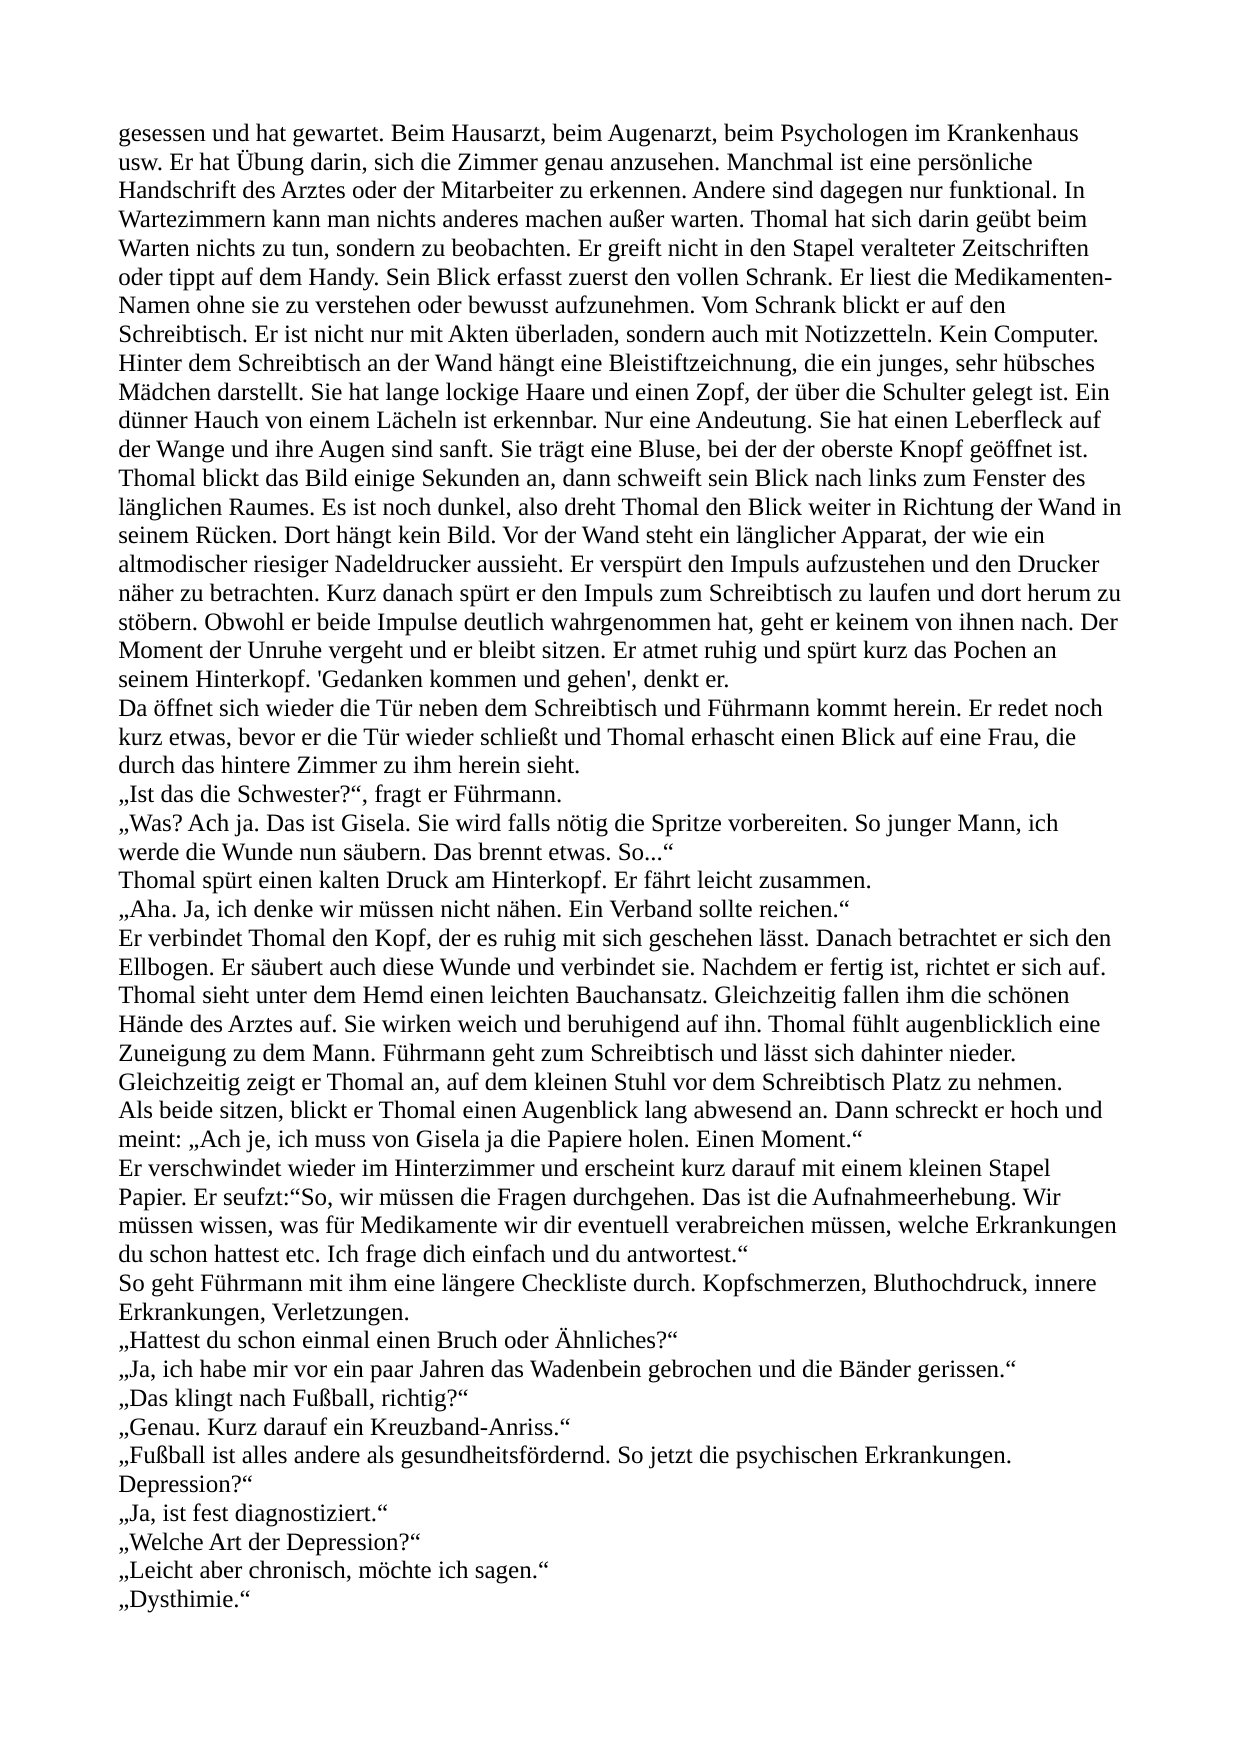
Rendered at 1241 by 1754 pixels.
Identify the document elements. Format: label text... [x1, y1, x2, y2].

text Er verschwindet wieder im Hinterzimmer und erscheint kurz darauf mit einem kleinen Stapel Papier. Er seufzt:“So, wir müssen die Fragen durchgehen. Das ist die Aufnahmeerhebung. Wir müssen wissen, was für Medikamente wir dir eventuell verabreichen müssen, welche Erkrankungen du schon hattest etc. Ich frage dich einfach und du antwortest.“ [118, 1153, 1122, 1268]
text „Ja, ich habe mir vor ein paar Jahren das Wadenbein gebrochen und die Bänder gerissen.“ [118, 1354, 1122, 1383]
text „Welche Art der Depression?“ [118, 1527, 1122, 1556]
text „Ja, ist fest diagnostiziert.“ [118, 1498, 1122, 1527]
text „Was? Ach ja. Das ist Gisela. Sie wird falls nötig die Spritze vorbereiten. So junger Mann, ich werde die Wunde nun säubern. Das brennt etwas. So...“ [118, 808, 1122, 866]
text „Dysthimie.“ [118, 1584, 1122, 1613]
text „Fußball ist alles andere als gesundheitsfördernd. So jetzt die psychischen Erkrankungen. Depression?“ [118, 1441, 1122, 1498]
text Als beide sitzen, blickt er Thomal einen Augenblick lang abwesend an. Dann schreckt er hoch und meint: „Ach je, ich muss von Gisela ja die Papiere holen. Einen Moment.“ [118, 1096, 1122, 1153]
text „Leicht aber chronisch, möchte ich sagen.“ [118, 1556, 1122, 1584]
text „Genau. Kurz darauf ein Kreuzband-Anriss.“ [118, 1412, 1122, 1441]
text Da öffnet sich wieder die Tür neben dem Schreibtisch und Führmann kommt herein. Er redet noch kurz etwas, bevor er die Tür wieder schließt und Thomal erhascht einen Blick auf eine Frau, die durch das hintere Zimmer zu ihm herein sieht. [118, 693, 1122, 779]
text gesessen und hat gewartet. Beim Hausarzt, beim Augenarzt, beim Psychologen im Krankenhaus usw. Er hat Übung darin, sich die Zimmer genau anzusehen. Manchmal ist eine persönliche Handschrift des Arztes oder der Mitarbeiter zu erkennen. Andere sind dagegen nur funktional. In Wartezimmern kann man nichts anderes machen außer warten. Thomal hat sich darin geübt beim Warten nichts zu tun, sondern zu beobachten. Er greift nicht in den Stapel veralteter Zeitschriften oder tippt auf dem Handy. Sein Blick erfasst zuerst den vollen Schrank. Er liest die Medikamenten-Namen ohne sie zu verstehen oder bewusst aufzunehmen. Vom Schrank blickt er auf den Schreibtisch. Er ist nicht nur mit Akten überladen, sondern auch mit Notizzetteln. Kein Computer. Hinter dem Schreibtisch an der Wand hängt eine Bleistiftzeichnung, die ein junges, sehr hübsches Mädchen darstellt. Sie hat lange lockige Haare und einen Zopf, der über die Schulter gelegt ist. Ein dünner Hauch von einem Lächeln ist erkennbar. Nur eine Andeutung. Sie hat einen Leberfleck auf der Wange und ihre Augen sind sanft. Sie trägt eine Bluse, bei der der oberste Knopf geöffnet ist. Thomal blickt das Bild einige Sekunden an, dann schweift sein Blick nach links zum Fenster des länglichen Raumes. Es ist noch dunkel, also dreht Thomal den Blick weiter in Richtung der Wand in seinem Rücken. Dort hängt kein Bild. Vor der Wand steht ein länglicher Apparat, der wie ein altmodischer riesiger Nadeldrucker aussieht. Er verspürt den Impuls aufzustehen und den Drucker näher zu betrachten. Kurz danach spürt er den Impuls zum Schreibtisch zu laufen und dort herum zu stöbern. Obwohl er beide Impulse deutlich wahrgenommen hat, geht er keinem von ihnen nach. Der Moment der Unruhe vergeht und er bleibt sitzen. Er atmet ruhig und spürt kurz das Pochen an seinem Hinterkopf. 'Gedanken kommen und gehen', denkt er. [118, 118, 1122, 693]
text „Hattest du schon einmal einen Bruch oder Ähnliches?“ [118, 1326, 1122, 1354]
text „Ist das die Schwester?“, fragt er Führmann. [118, 779, 1122, 808]
text Thomal spürt einen kalten Druck am Hinterkopf. Er fährt leicht zusammen. [118, 866, 1122, 894]
text Er verbindet Thomal den Kopf, der es ruhig mit sich geschehen lässt. Danach betrachtet er sich den Ellbogen. Er säubert auch diese Wunde und verbindet sie. Nachdem er fertig ist, richtet er sich auf. Thomal sieht unter dem Hemd einen leichten Bauchansatz. Gleichzeitig fallen ihm die schönen Hände des Arztes auf. Sie wirken weich und beruhigend auf ihn. Thomal fühlt augenblicklich eine Zuneigung zu dem Mann. Führmann geht zum Schreibtisch und lässt sich dahinter nieder. Gleichzeitig zeigt er Thomal an, auf dem kleinen Stuhl vor dem Schreibtisch Platz zu nehmen. [118, 923, 1122, 1096]
text So geht Führmann mit ihm eine längere Checkliste durch. Kopfschmerzen, Bluthochdruck, innere Erkrankungen, Verletzungen. [118, 1268, 1122, 1326]
text „Aha. Ja, ich denke wir müssen nicht nähen. Ein Verband sollte reichen.“ [118, 894, 1122, 923]
text „Das klingt nach Fußball, richtig?“ [118, 1383, 1122, 1412]
